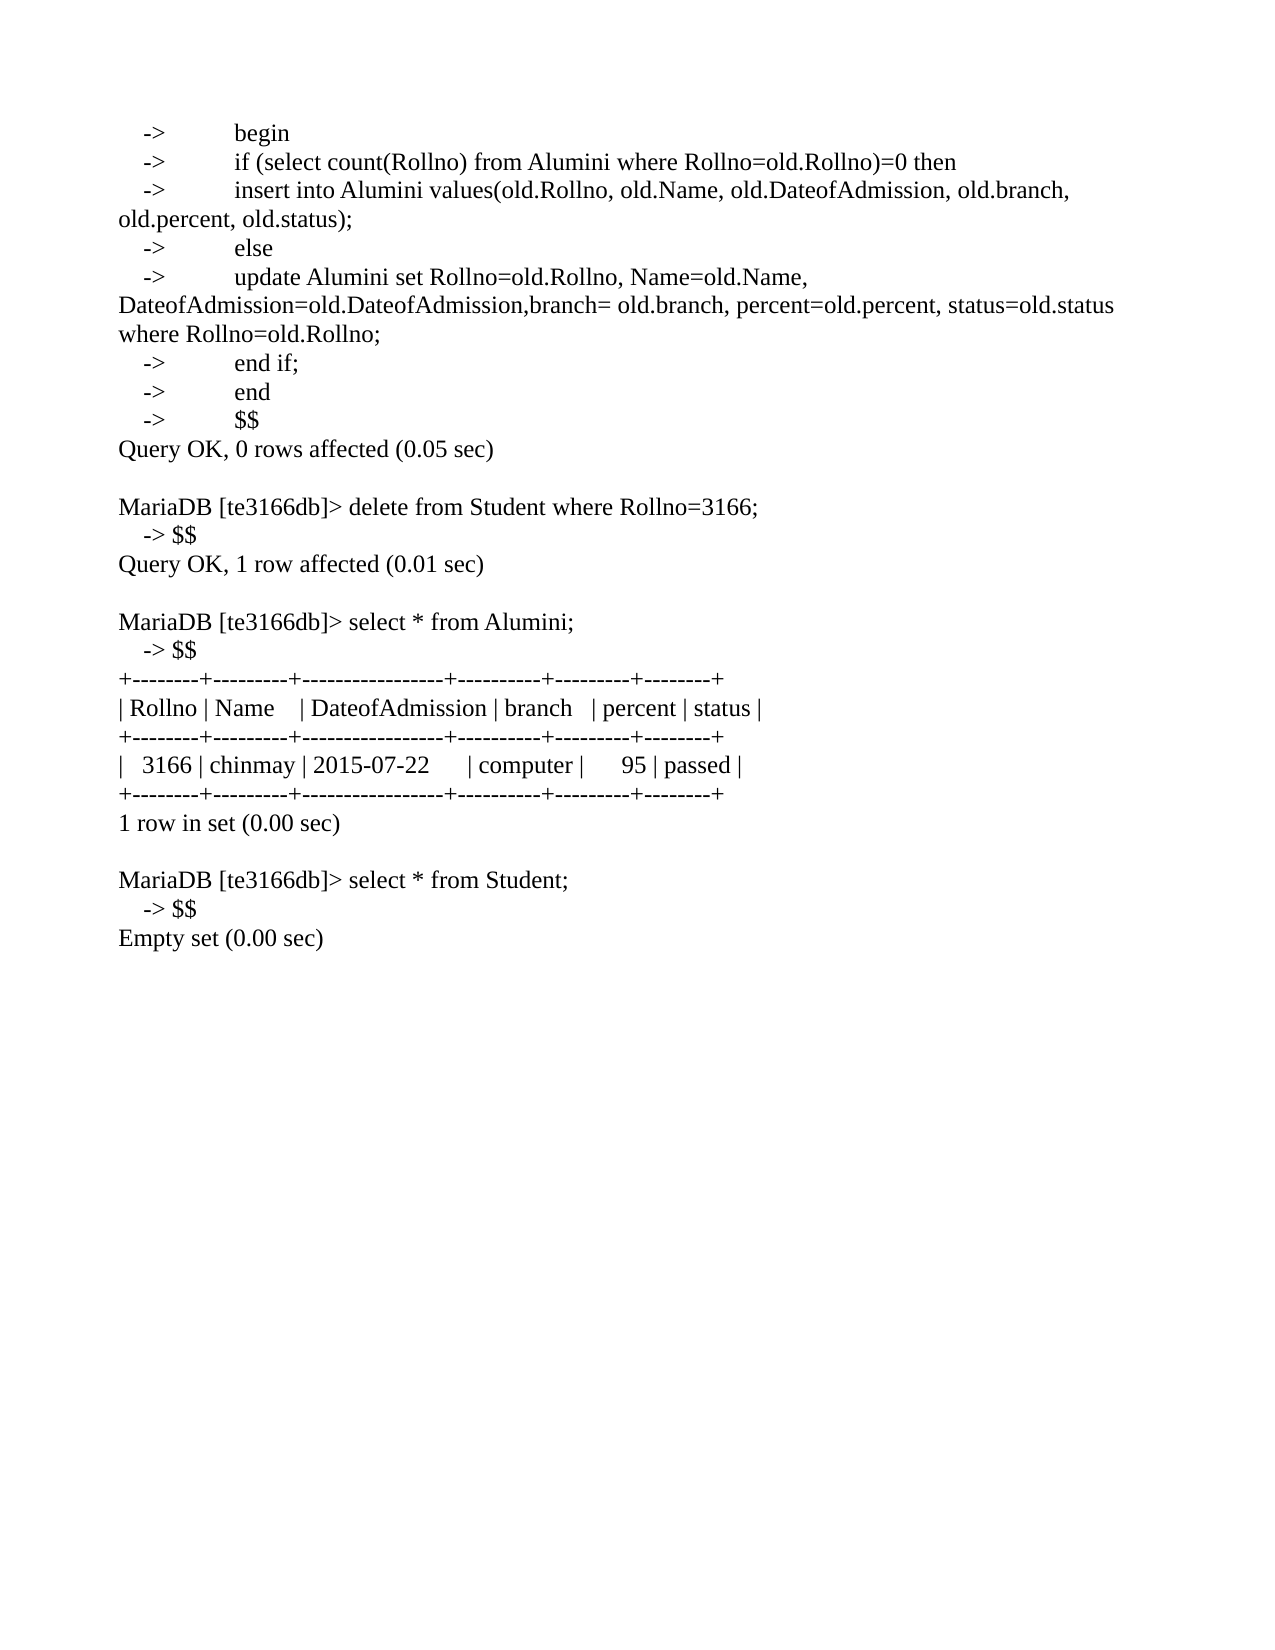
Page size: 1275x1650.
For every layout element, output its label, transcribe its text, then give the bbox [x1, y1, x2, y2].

text -> $$ [118, 521, 1157, 549]
text -> begin [118, 118, 1157, 147]
text -> $$ [118, 894, 1157, 923]
text MariaDB [te3166db]> select * from Student; [118, 866, 1157, 894]
text MariaDB [te3166db]> select * from Alumini; [118, 607, 1157, 636]
text -> update Alumini set Rollno=old.Rollno, Name=old.Name, DateofAdmission=old.DateofAdmission,branch= old.branch, percent=old.percent, status=old.status where Rollno=old.Rollno; [118, 262, 1157, 348]
text -> $$ [118, 406, 1157, 434]
text MariaDB [te3166db]> delete from Student where Rollno=3166; [118, 492, 1157, 521]
text 1 row in set (0.00 sec) [118, 808, 1157, 837]
text +--------+---------+-----------------+----------+---------+--------+ [118, 722, 1157, 751]
text +--------+---------+-----------------+----------+---------+--------+ [118, 664, 1157, 693]
text Query OK, 1 row affected (0.01 sec) [118, 549, 1157, 578]
text -> insert into Alumini values(old.Rollno, old.Name, old.DateofAdmission, old.branch, old.percent, old.status); [118, 176, 1157, 233]
text Query OK, 0 rows affected (0.05 sec) [118, 434, 1157, 463]
text -> end [118, 377, 1157, 406]
text Empty set (0.00 sec) [118, 923, 1157, 952]
text -> if (select count(Rollno) from Alumini where Rollno=old.Rollno)=0 then [118, 147, 1157, 176]
text -> else [118, 233, 1157, 262]
text +--------+---------+-----------------+----------+---------+--------+ [118, 779, 1157, 808]
text -> $$ [118, 636, 1157, 664]
text -> end if; [118, 348, 1157, 377]
text | Rollno | Name | DateofAdmission | branch | percent | status | [118, 693, 1157, 722]
text | 3166 | chinmay | 2015-07-22 | computer | 95 | passed | [118, 751, 1157, 779]
